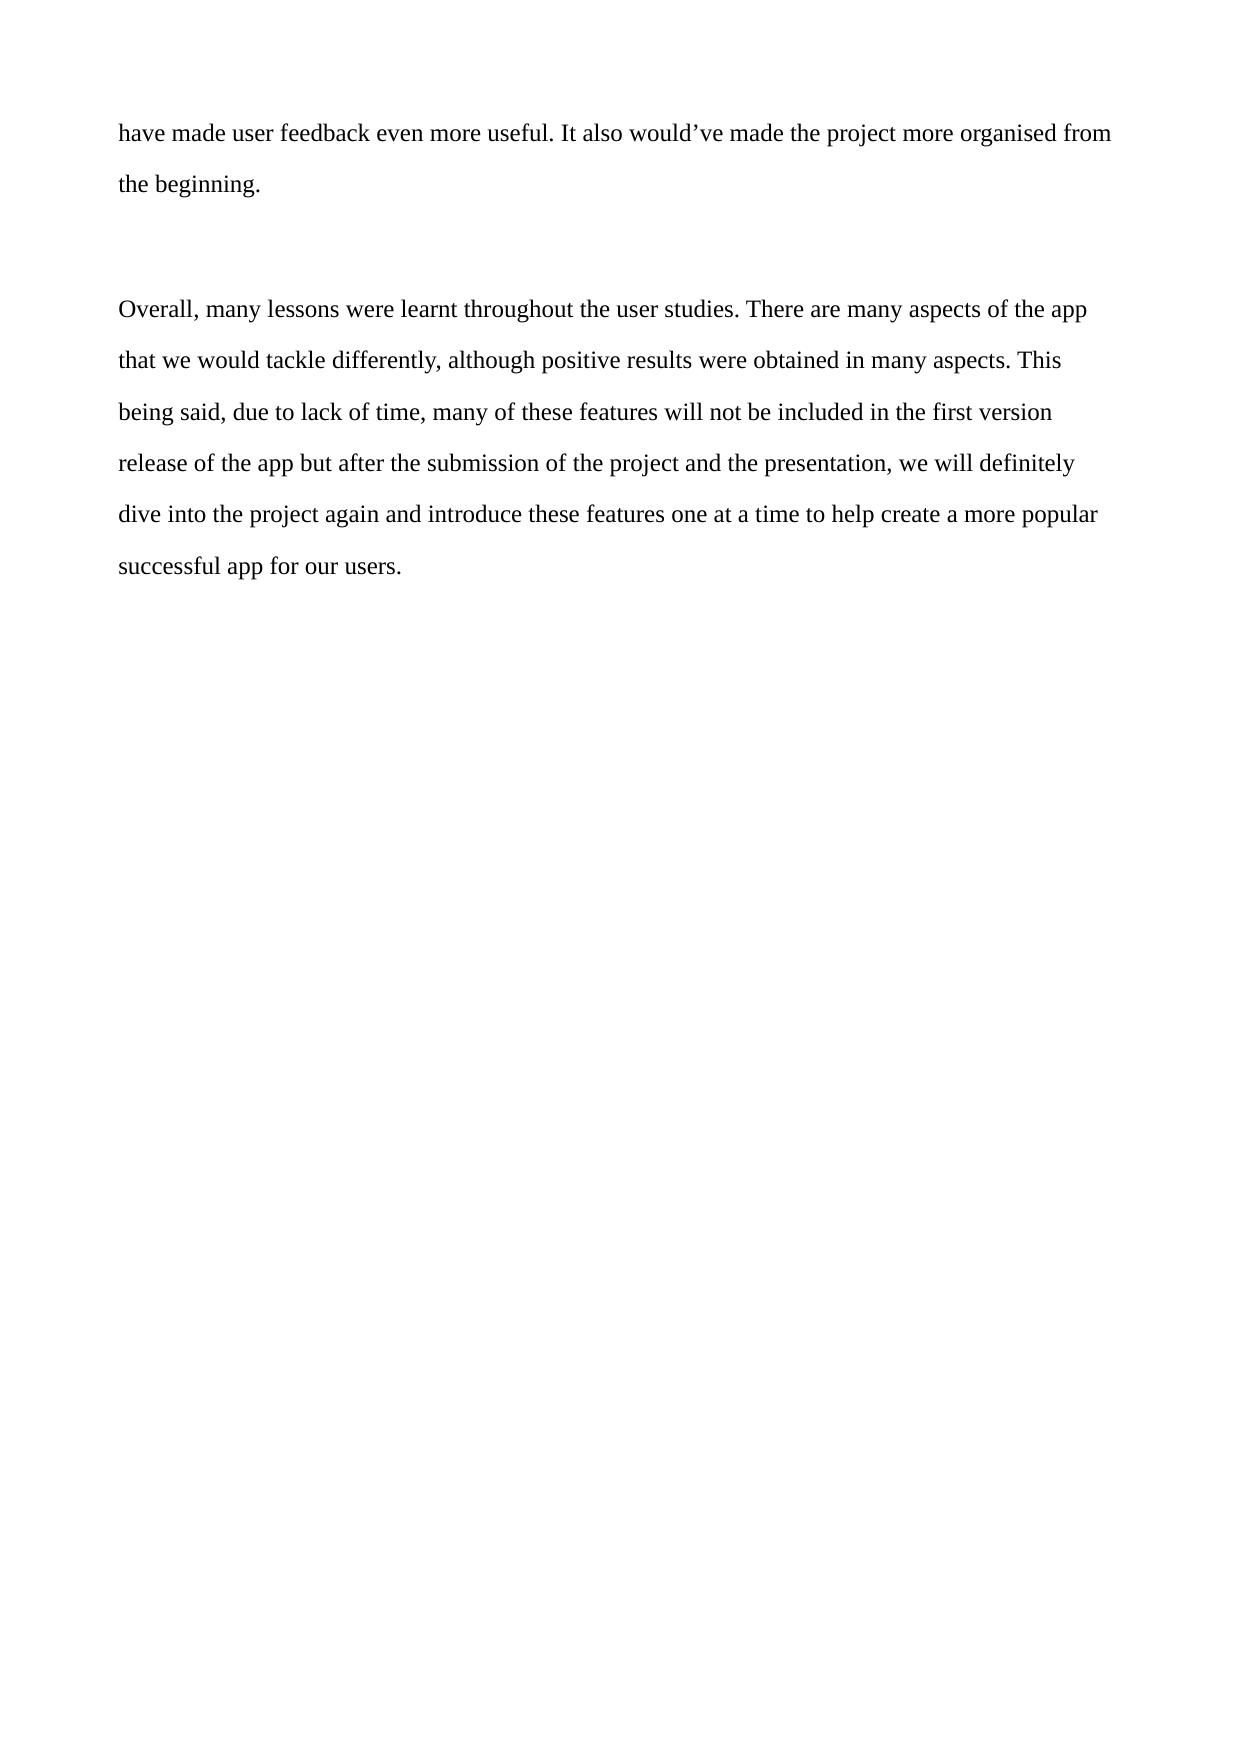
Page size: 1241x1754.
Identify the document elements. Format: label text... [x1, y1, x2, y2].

text Overall, many lessons were learnt throughout the user studies. There are many aspects of the app that we would tackle differently, although positive results were obtained in many aspects. This being said, due to lack of time, many of these features will not be included in the first version release of the app but after the submission of the project and the presentation, we will definitely dive into the project again and introduce these features one at a time to help create a more popular successful app for our users. [118, 294, 1122, 580]
text have made user feedback even more useful. It also would’ve made the project more organised from the beginning. [118, 118, 1122, 198]
